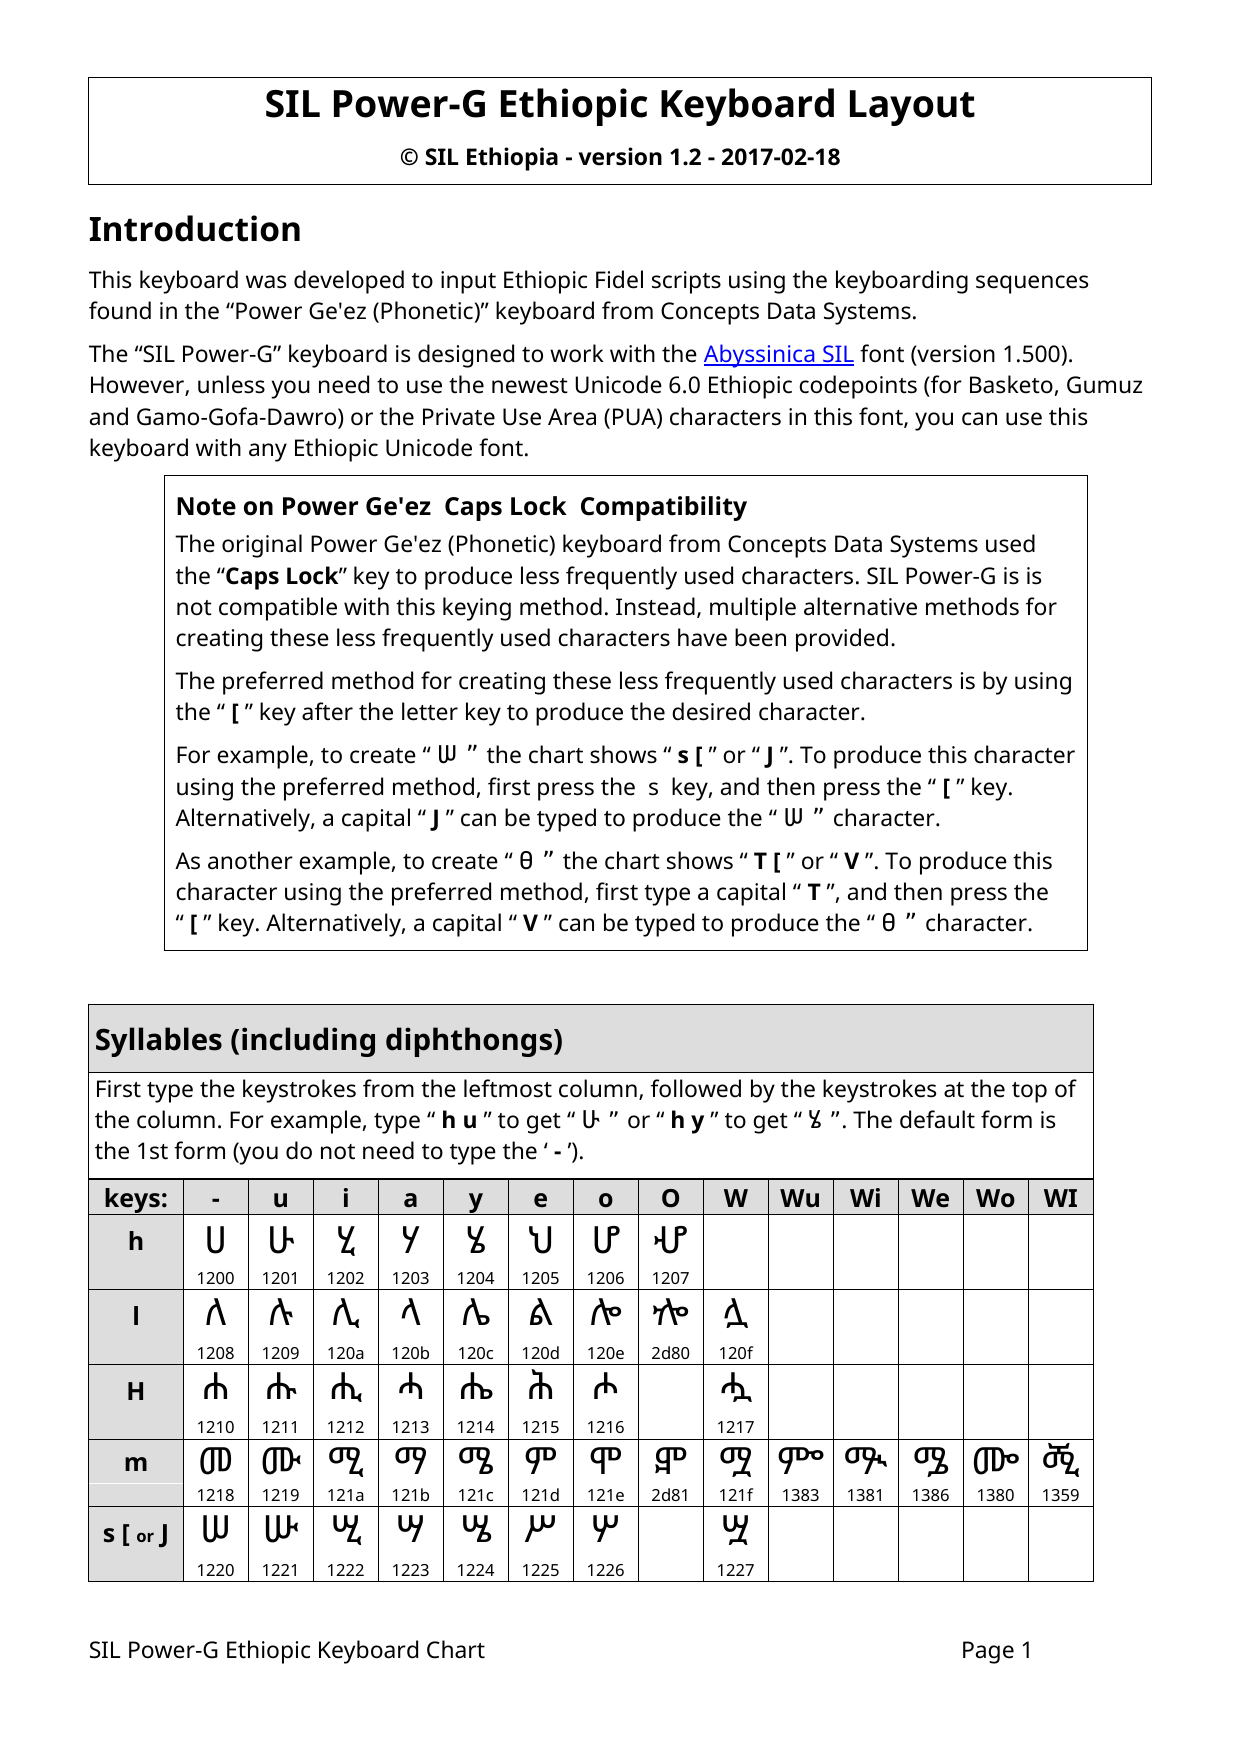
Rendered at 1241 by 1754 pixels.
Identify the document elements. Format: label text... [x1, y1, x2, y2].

table_cell [1029, 1290, 1093, 1341]
table_header u [249, 1180, 313, 1214]
table_header Wi [834, 1180, 898, 1214]
table_cell s [ or J [89, 1507, 183, 1558]
table_cell ል [509, 1290, 573, 1341]
table_header Note on Power Ge'ez Caps Lock Compatibility The original Power Ge'ez (Phonetic) keyboard from Concepts Data Systems used the “Caps Lock” key to produce less frequently used characters. SIL Power-G is is not compatible with this keying method. Instead, multiple alternative methods for creating these less frequently used characters have been provided. The preferred method for creating these less frequently used characters is by using the “ [ ” key after the letter key to produce the desired character. For example, to create “ ሠ ” the chart shows “ s [ ” or “ J ”. To produce this character using the preferred method, first press the s key, and then press the “ [ ” key. Alternatively, a capital “ J ” can be typed to produce the “ ሠ ” character. As another example, to create “ ፀ ” the chart shows “ T [ ” or “ V ”. To produce this character using the preferred method, first type a capital “ T ”, and then press the “ [ ” key. Alternatively, a capital “ V ” can be typed to produce the “ ፀ ” character. [165, 476, 1087, 950]
table_cell [1029, 1215, 1093, 1266]
table_cell [899, 1290, 963, 1341]
table_cell ሕ [509, 1365, 573, 1416]
table_cell [769, 1416, 833, 1439]
table_cell m [89, 1440, 183, 1483]
table_cell ሡ [249, 1507, 313, 1558]
table_cell 1215 [509, 1416, 573, 1439]
table_cell [704, 1266, 768, 1289]
table_cell ሌ [444, 1290, 508, 1341]
table_cell 1207 [639, 1266, 703, 1289]
table_cell [964, 1215, 1028, 1266]
table_cell [1029, 1365, 1093, 1416]
table_cell [964, 1507, 1028, 1558]
table_cell 1220 [184, 1558, 248, 1581]
table_cell [769, 1365, 833, 1416]
table_cell 120c [444, 1341, 508, 1364]
table_cell [899, 1416, 963, 1439]
table_cell 1222 [314, 1558, 378, 1581]
table_cell 1380 [964, 1484, 1028, 1506]
table_cell ሇ [639, 1215, 703, 1266]
table_cell [964, 1290, 1028, 1341]
table_cell [1029, 1416, 1093, 1439]
table_cell ሂ [314, 1215, 378, 1266]
table_cell ሃ [379, 1215, 443, 1266]
table_cell ሞ [574, 1440, 638, 1483]
table_cell ᎃ [769, 1440, 833, 1483]
table_cell [834, 1341, 898, 1364]
table_cell ሚ [314, 1440, 378, 1483]
table_header Wo [964, 1180, 1028, 1214]
table_cell 1221 [249, 1558, 313, 1581]
table_cell [899, 1341, 963, 1364]
table_cell ሁ [249, 1215, 313, 1266]
table_header y [444, 1180, 508, 1214]
table_cell 1386 [899, 1484, 963, 1506]
table_cell 1216 [574, 1416, 638, 1439]
table_cell 1381 [834, 1484, 898, 1506]
table_cell [1029, 1507, 1093, 1558]
table_cell ሑ [249, 1365, 313, 1416]
table_cell [899, 1507, 963, 1558]
table_header Syllables (including diphthongs) [89, 1005, 1093, 1072]
table_cell 1217 [704, 1416, 768, 1439]
table_cell ፙ [1029, 1440, 1093, 1483]
table_cell 1203 [379, 1266, 443, 1289]
table_cell 1219 [249, 1484, 313, 1506]
table_cell ሐ [184, 1365, 248, 1416]
table_cell ሉ [249, 1290, 313, 1341]
table_cell ᎁ [834, 1440, 898, 1483]
table_cell H [89, 1365, 183, 1416]
table_cell [769, 1341, 833, 1364]
table_cell ሗ [704, 1365, 768, 1416]
table_cell [899, 1266, 963, 1289]
table_cell 1213 [379, 1416, 443, 1439]
table_header O [639, 1180, 703, 1214]
table_cell 1383 [769, 1484, 833, 1506]
table_cell 120a [314, 1341, 378, 1364]
table_cell [834, 1558, 898, 1581]
table_cell First type the keystrokes from the leftmost column, followed by the keystrokes at the top of the column. For example, type “ h u ” to get “ ሁ ” or “ h y ” to get “ ሄ ”. The default form is the 1st form (you do not need to type the ‘ - ’). [89, 1073, 1093, 1178]
table_cell 1209 [249, 1341, 313, 1364]
table_cell [834, 1365, 898, 1416]
table_cell ᎀ [964, 1440, 1028, 1483]
table_cell [769, 1558, 833, 1581]
table_cell [964, 1558, 1028, 1581]
table_header We [899, 1180, 963, 1214]
table_cell [639, 1365, 703, 1416]
table_cell [834, 1416, 898, 1439]
table_cell [89, 1266, 183, 1289]
table_cell [834, 1215, 898, 1266]
table_cell 120f [704, 1341, 768, 1364]
table_cell [769, 1290, 833, 1341]
table_cell [834, 1290, 898, 1341]
table_cell ሣ [379, 1507, 443, 1558]
table_cell ሜ [444, 1440, 508, 1483]
table_header keys: [89, 1180, 183, 1214]
table_cell 1227 [704, 1558, 768, 1581]
table_cell ሄ [444, 1215, 508, 1266]
table_cell ሙ [249, 1440, 313, 1483]
table_cell ⶁ [639, 1440, 703, 1483]
table_cell [834, 1507, 898, 1558]
table_cell [1029, 1558, 1093, 1581]
table_cell ም [509, 1440, 573, 1483]
table_header o [574, 1180, 638, 1214]
table_cell 1211 [249, 1416, 313, 1439]
table_cell ለ [184, 1290, 248, 1341]
table_cell [834, 1266, 898, 1289]
text The “SIL Power-G” keyboard is designed to work with the Abyssinica SIL font (version 1.500). However, unless you need to use the newest Unicode 6.0 Ethiopic codepoints (for Basketo, Gumuz and Gamo-Gofa-Dawro) or the Private Use Area (PUA) characters in this font, you can use this keyboard with any Ethiopic Unicode font. [88, 338, 1152, 463]
table_cell ላ [379, 1290, 443, 1341]
table_cell 120e [574, 1341, 638, 1364]
table_cell h [89, 1215, 183, 1266]
table_cell [769, 1266, 833, 1289]
table_cell 121c [444, 1484, 508, 1506]
table_cell 120d [509, 1341, 573, 1364]
table_cell ሦ [574, 1507, 638, 1558]
table_cell 2d81 [639, 1484, 703, 1506]
table_cell መ [184, 1440, 248, 1483]
table_cell [899, 1215, 963, 1266]
table_cell [769, 1215, 833, 1266]
table_cell 121e [574, 1484, 638, 1506]
table_header e [509, 1180, 573, 1214]
table_cell [964, 1365, 1028, 1416]
table_cell 120b [379, 1341, 443, 1364]
table_cell ⶀ [639, 1290, 703, 1341]
table_cell ሢ [314, 1507, 378, 1558]
table_header - [184, 1180, 248, 1214]
subtitle Introduction [88, 206, 1152, 251]
table_cell ሏ [704, 1290, 768, 1341]
table_cell [899, 1558, 963, 1581]
table_cell ሎ [574, 1290, 638, 1341]
table_cell 1225 [509, 1558, 573, 1581]
table_cell 1212 [314, 1416, 378, 1439]
table_header WI [1029, 1180, 1093, 1214]
table_cell 1359 [1029, 1484, 1093, 1506]
table_cell 1205 [509, 1266, 573, 1289]
table_cell ሟ [704, 1440, 768, 1483]
table_cell ሆ [574, 1215, 638, 1266]
table_cell ሧ [704, 1507, 768, 1558]
table_cell [964, 1416, 1028, 1439]
table_cell 2d80 [639, 1341, 703, 1364]
table_cell 1206 [574, 1266, 638, 1289]
table_cell ሠ [184, 1507, 248, 1558]
text This keyboard was developed to input Ethiopic Fidel scripts using the keyboarding sequences found in the “Power Ge'ez (Phonetic)” keyboard from Concepts Data Systems. [88, 264, 1152, 326]
table_cell 121b [379, 1484, 443, 1506]
table_cell 1204 [444, 1266, 508, 1289]
table_cell [89, 1416, 183, 1439]
table_cell l [89, 1290, 183, 1341]
table_cell [89, 1341, 183, 1364]
table_header Wu [769, 1180, 833, 1214]
table_cell [89, 1484, 183, 1506]
table_cell [639, 1507, 703, 1558]
table_cell 121a [314, 1484, 378, 1506]
table_cell 121d [509, 1484, 573, 1506]
table_cell 1210 [184, 1416, 248, 1439]
table_cell [639, 1416, 703, 1439]
table_cell [639, 1558, 703, 1581]
table_cell ሔ [444, 1365, 508, 1416]
table_cell ማ [379, 1440, 443, 1483]
table_cell ሥ [509, 1507, 573, 1558]
table_cell 1200 [184, 1266, 248, 1289]
table_cell 1202 [314, 1266, 378, 1289]
table_cell 1226 [574, 1558, 638, 1581]
table_cell ሒ [314, 1365, 378, 1416]
table_header a [379, 1180, 443, 1214]
table_cell 1218 [184, 1484, 248, 1506]
table_cell 1214 [444, 1416, 508, 1439]
table_cell 1223 [379, 1558, 443, 1581]
table_cell [899, 1365, 963, 1416]
table_cell [769, 1507, 833, 1558]
table_cell ሊ [314, 1290, 378, 1341]
table_cell ህ [509, 1215, 573, 1266]
table_cell 121f [704, 1484, 768, 1506]
table_cell ᎂ [899, 1440, 963, 1483]
table_header W [704, 1180, 768, 1214]
table_cell [704, 1215, 768, 1266]
table_header i [314, 1180, 378, 1214]
table_cell [1029, 1341, 1093, 1364]
table_cell ሀ [184, 1215, 248, 1266]
table_cell [1029, 1266, 1093, 1289]
table_cell ሖ [574, 1365, 638, 1416]
table_cell ሓ [379, 1365, 443, 1416]
table_header SIL Power-G Ethiopic Keyboard Layout © SIL Ethiopia - version 1.2 - 2017-02-18 [89, 78, 1151, 184]
table_cell ሤ [444, 1507, 508, 1558]
table_cell 1208 [184, 1341, 248, 1364]
table_cell [964, 1341, 1028, 1364]
table_cell [964, 1266, 1028, 1289]
table_cell 1224 [444, 1558, 508, 1581]
table_cell [89, 1558, 183, 1581]
table_cell 1201 [249, 1266, 313, 1289]
